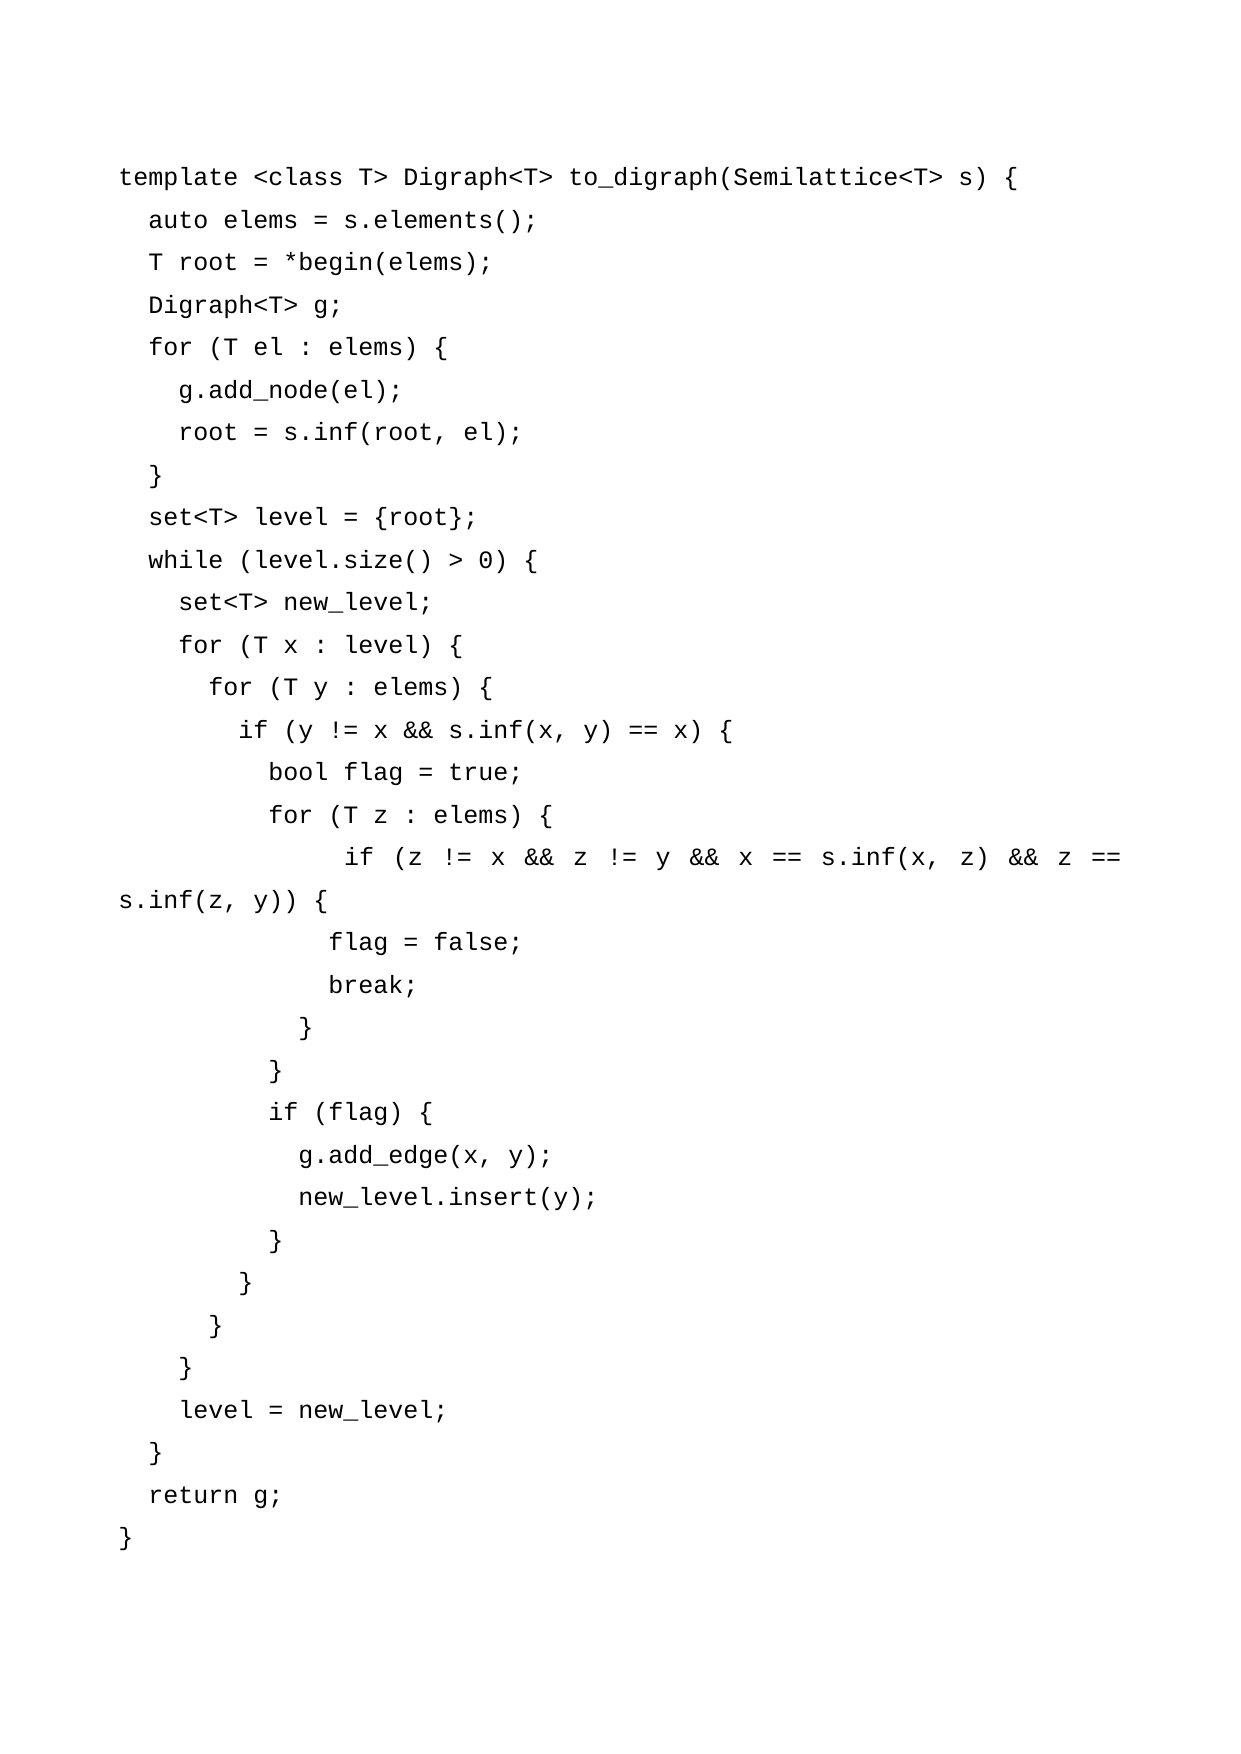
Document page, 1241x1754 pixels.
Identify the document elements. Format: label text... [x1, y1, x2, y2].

text } [118, 462, 1122, 491]
text g.add_edge(x, y); [118, 1142, 1122, 1171]
text for (T x : level) { [118, 632, 1122, 661]
text } [118, 1227, 1122, 1256]
text Digraph<T> g; [118, 292, 1122, 321]
text } [118, 1057, 1122, 1086]
text template <class T> Digraph<T> to_digraph(Semilattice<T> s) { [118, 165, 1122, 193]
text for (T y : elems) { [118, 675, 1122, 703]
text flag = false; [118, 930, 1122, 958]
text bool flag = true; [118, 760, 1122, 788]
text return g; [118, 1482, 1122, 1511]
text g.add_node(el); [118, 377, 1122, 406]
text } [118, 1355, 1122, 1383]
text T root = *begin(elems); [118, 250, 1122, 278]
text } [118, 1015, 1122, 1043]
text for (T z : elems) { [118, 802, 1122, 831]
text set<T> level = {root}; [118, 505, 1122, 533]
text } [118, 1525, 1122, 1553]
text if (flag) { [118, 1100, 1122, 1128]
text for (T el : elems) { [118, 335, 1122, 363]
text if (y != x && s.inf(x, y) == x) { [118, 717, 1122, 746]
text break; [118, 972, 1122, 1001]
text } [118, 1440, 1122, 1468]
text level = new_level; [118, 1397, 1122, 1426]
text while (level.size() > 0) { [118, 547, 1122, 576]
text root = s.inf(root, el); [118, 420, 1122, 448]
text new_level.insert(y); [118, 1185, 1122, 1213]
text if (z != x && z != y && x == s.inf(x, z) && z == s.inf(z, y)) { [118, 845, 1122, 916]
text auto elems = s.elements(); [118, 207, 1122, 236]
text } [118, 1270, 1122, 1298]
text set<T> new_level; [118, 590, 1122, 618]
text } [118, 1312, 1122, 1341]
